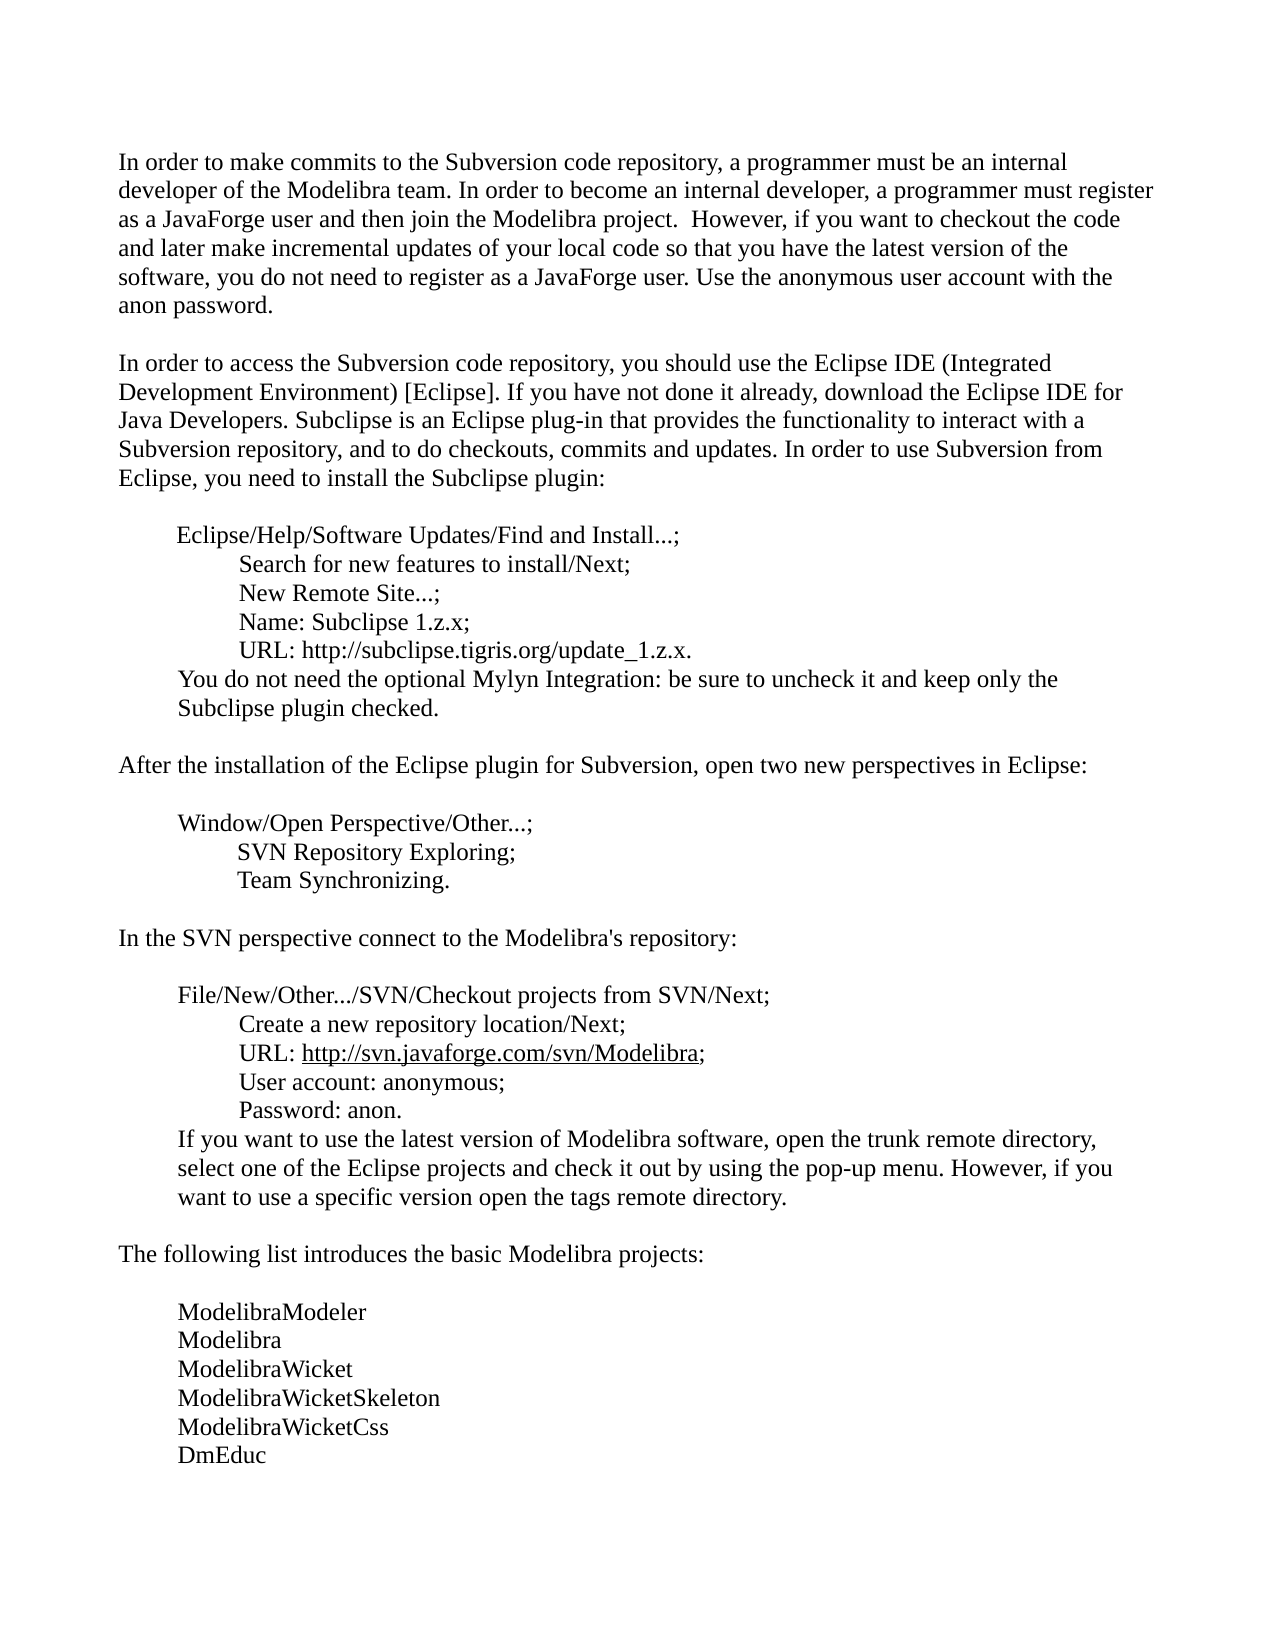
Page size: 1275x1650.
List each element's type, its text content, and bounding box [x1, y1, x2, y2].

text You do not need the optional Mylyn Integration: be sure to uncheck it and keep only the Subclipse plugin checked. [177, 664, 1157, 722]
text Modelibra ModelibraWicket ModelibraWicketSkeleton [118, 1326, 1157, 1412]
text In order to access the Subversion code repository, you should use the Eclipse IDE (Integrated Development Environment) [Eclipse]. If you have not done it already, download the Eclipse IDE for Java Developers. Subclipse is an Eclipse plug-in that provides the functionality to interact with a Subversion repository, and to do checkouts, commits and updates. In order to use Subversion from Eclipse, you need to install the Subclipse plugin: [118, 348, 1157, 492]
text Search for new features to install/Next; [118, 549, 1157, 578]
text If you want to use the latest version of Modelibra software, open the trunk remote directory, select one of the Eclipse projects and check it out by using the pop-up menu. However, if you want to use a specific version open the tags remote directory. [177, 1124, 1157, 1211]
text URL: http://subclipse.tigris.org/update_1.z.x. [118, 636, 1157, 664]
text New Remote Site...; [118, 578, 1157, 607]
text ModelibraWicketCss [118, 1412, 1157, 1441]
text Eclipse/Help/Software Updates/Find and Install...; [118, 521, 1157, 549]
text In the SVN perspective connect to the Modelibra's repository: [118, 923, 1157, 952]
text After the installation of the Eclipse plugin for Subversion, open two new perspectives in Eclipse: [118, 751, 1157, 779]
text Password: anon. [118, 1096, 1157, 1124]
text SVN Repository Exploring; [118, 837, 1157, 866]
text Team Synchronizing. [118, 866, 1157, 894]
text In order to make commits to the Subversion code repository, a programmer must be an internal developer of the Modelibra team. In order to become an internal developer, a programmer must register as a JavaForge user and then join the Modelibra project. However, if you want to checkout the code and later make incremental updates of your local code so that you have the latest version of the software, you do not need to register as a JavaForge user. Use the anonymous user account with the anon password. [118, 147, 1157, 319]
text Create a new repository location/Next; [118, 1009, 1157, 1038]
text User account: anonymous; [118, 1067, 1157, 1096]
text DmEduc [118, 1441, 1157, 1469]
text The following list introduces the basic Modelibra projects: ModelibraModeler [118, 1239, 1157, 1326]
text Name: Subclipse 1.z.x; [118, 607, 1157, 636]
text Window/Open Perspective/Other...; [118, 808, 1157, 837]
text URL: http://svn.javaforge.com/svn/Modelibra; [118, 1038, 1157, 1067]
text File/New/Other.../SVN/Checkout projects from SVN/Next; [118, 981, 1157, 1009]
